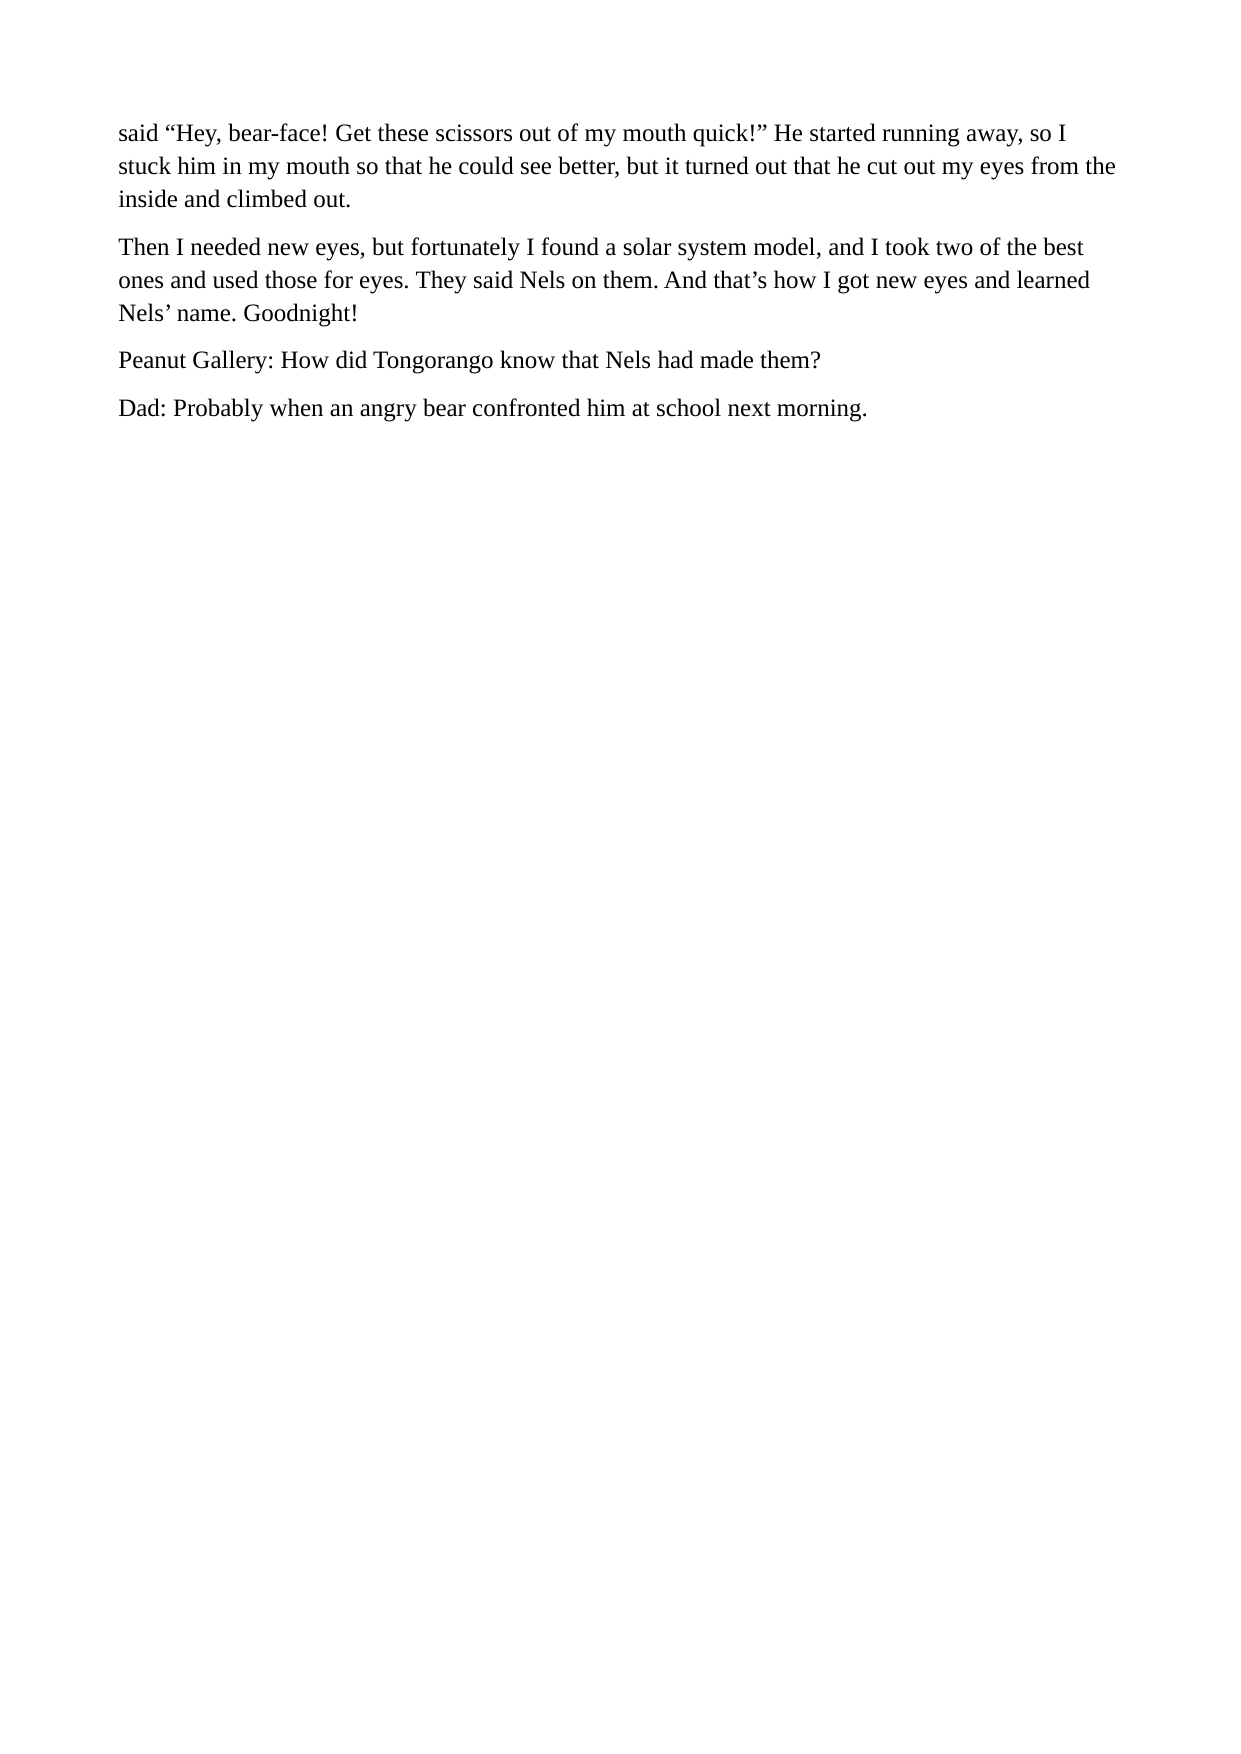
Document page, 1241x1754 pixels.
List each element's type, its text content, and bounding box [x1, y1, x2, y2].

text Then I needed new eyes, but fortunately I found a solar system model, and I took two of the best ones and used those for eyes. They said Nels on them. And that’s how I got new eyes and learned Nels’ name. Goodnight! [118, 232, 1122, 327]
text said “Hey, bear-face! Get these scissors out of my mouth quick!” He started running away, so I stuck him in my mouth so that he could see better, but it turned out that he cut out my eyes from the inside and climbed out. [118, 118, 1122, 213]
text Peanut Gallery: How did Tongorango know that Nels had made them? [118, 345, 1122, 374]
text Dad: Probably when an angry bear confronted him at school next morning. [118, 393, 1122, 422]
